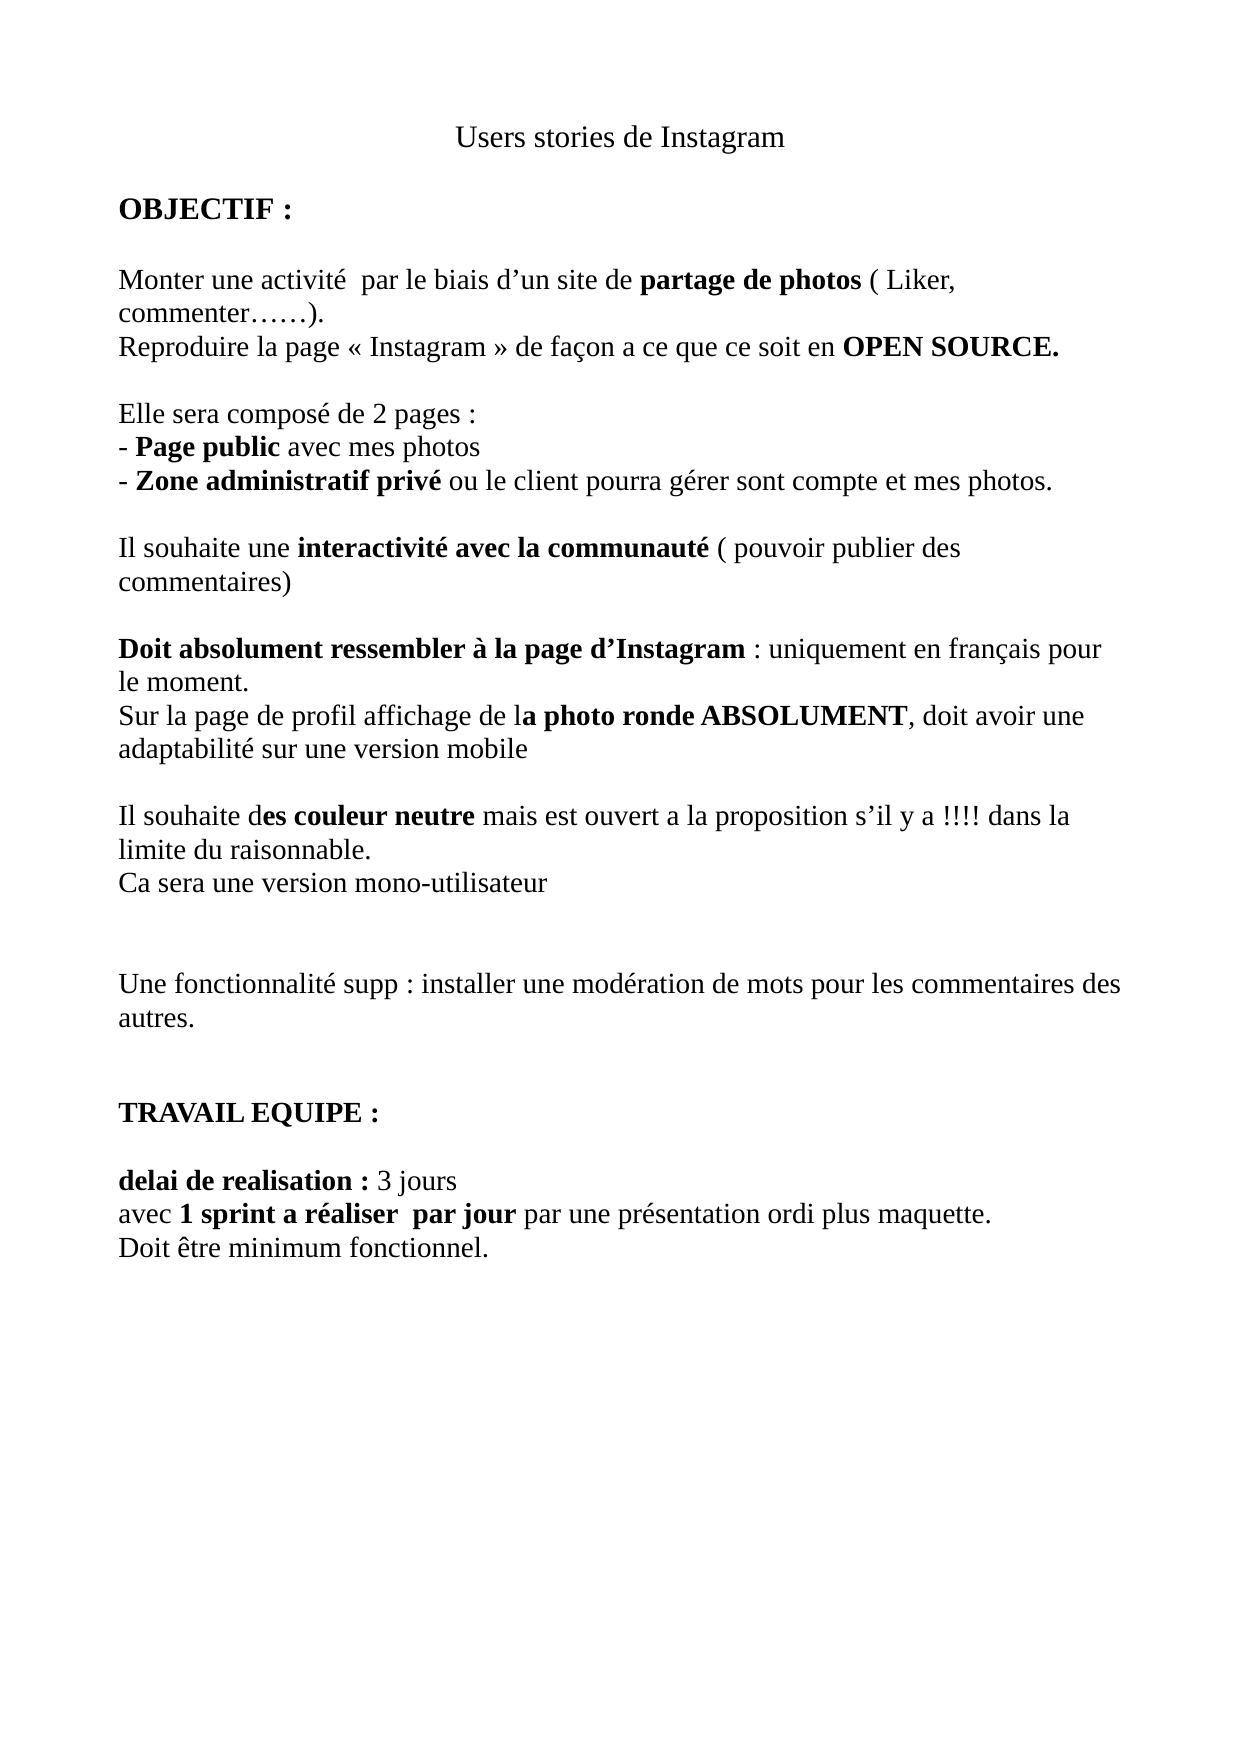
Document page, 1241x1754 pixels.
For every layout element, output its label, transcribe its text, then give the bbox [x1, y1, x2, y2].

text TRAVAIL EQUIPE : [118, 1096, 1122, 1129]
text Une fonctionnalité supp : installer une modération de mots pour les commentaires des autres. [118, 966, 1122, 1033]
text Elle sera composé de 2 pages : [118, 396, 1122, 429]
text OBJECTIF : [118, 190, 1122, 226]
text delai de realisation : 3 jours [118, 1163, 1122, 1196]
text Users stories de Instagram [118, 118, 1122, 154]
text Il souhaite des couleur neutre mais est ouvert a la proposition s’il y a !!!! dans la limite du raisonnable. [118, 798, 1122, 866]
text Doit absolument ressembler à la page d’Instagram : uniquement en français pour le moment. [118, 631, 1122, 698]
text Il souhaite une interactivité avec la communauté ( pouvoir publier des commentaires) [118, 530, 1122, 597]
text Doit être minimum fonctionnel. [118, 1230, 1122, 1263]
text Reproduire la page « Instagram » de façon a ce que ce soit en OPEN SOURCE. [118, 329, 1122, 362]
text - Zone administratif privé ou le client pourra gérer sont compte et mes photos. [118, 463, 1122, 497]
text Ca sera une version mono-utilisateur [118, 866, 1122, 899]
text Sur la page de profil affichage de la photo ronde ABSOLUMENT, doit avoir une adaptabilité sur une version mobile [118, 698, 1122, 765]
text avec 1 sprint a réaliser par jour par une présentation ordi plus maquette. [118, 1196, 1122, 1230]
text Monter une activité par le biais d’un site de partage de photos ( Liker, commenter……). [118, 262, 1122, 329]
text - Page public avec mes photos [118, 429, 1122, 463]
